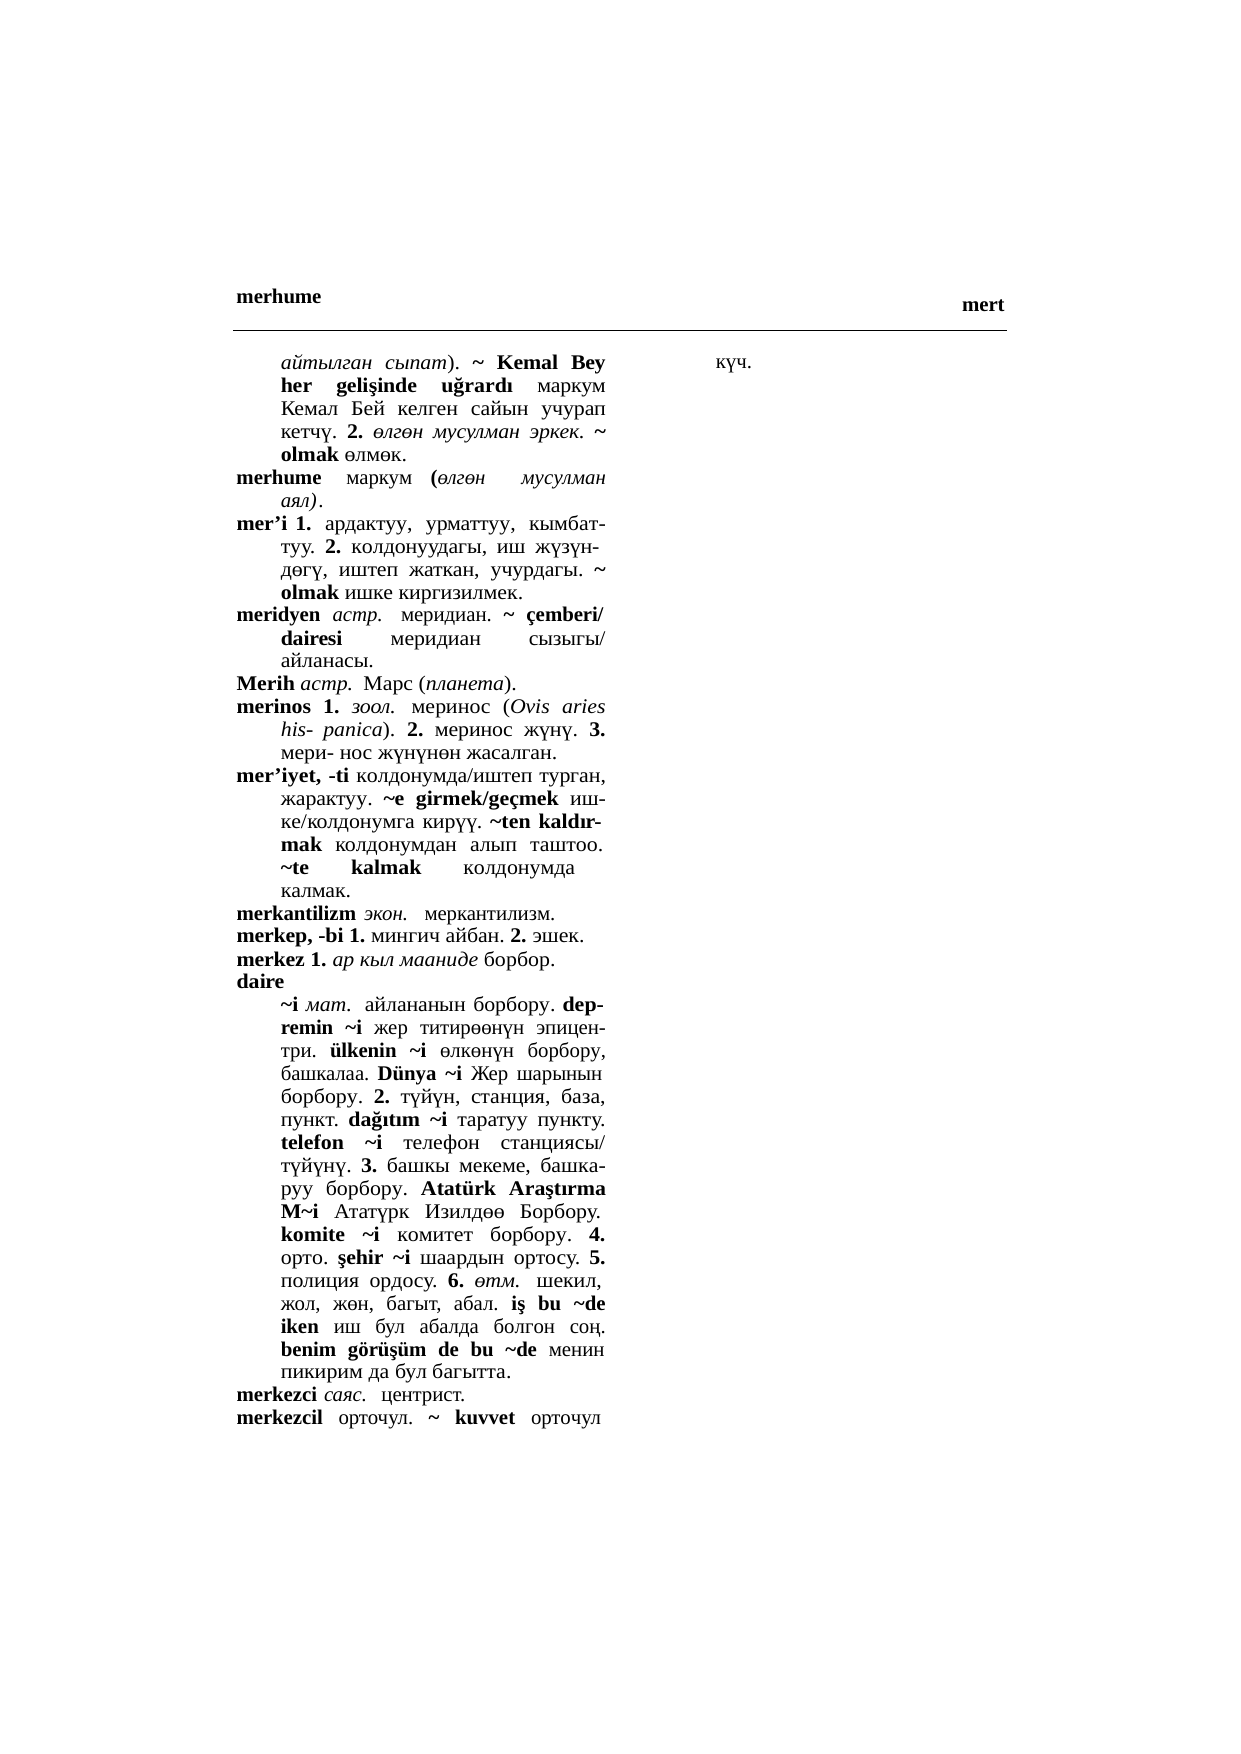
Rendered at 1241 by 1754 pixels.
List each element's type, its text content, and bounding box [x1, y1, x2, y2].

text mer’i 1. ардактуу, урматтуу, кымбат- туу. 2. колдонуудагы, иш жүзүн- [236, 512, 606, 558]
text meridyen астр. меридиан. ~ çemberi/ [236, 604, 606, 626]
text ~te kalmak колдонумда калмак. [281, 856, 575, 902]
text жол, жөн, багыт, абал. iş bu ~de iken иш бул абалда болгон соң. benim görüşüm de bu ~de менин [281, 1292, 606, 1361]
text борбору. 2. түйүн, станция, база, пункт. dağıtım ~i таратуу пункту. telefon ~i телефон станциясы/ [281, 1085, 606, 1154]
text mert [901, 292, 1065, 316]
text merhume маркум (өлгөн мусулман аял). [236, 466, 606, 512]
text merinos 1. зоол. меринос (Ovis aries his- panica). 2. меринос жүнү. 3. мери- нос жүнүнөн жасалган. [236, 695, 606, 764]
text merhume [236, 284, 322, 308]
text remin ~i жер титирөөнүн эпицен- три. ülkenin ~i өлкөнүн борбору, башкалаа. Dünya ~i Жер шарынын [281, 1016, 606, 1085]
text ~i мат. айлананын борбору. dep- [281, 993, 606, 1016]
text merkep, -bi 1. мингич айбан. 2. эшек. [236, 924, 606, 948]
text Merih астр. Марс (планета). [236, 672, 606, 695]
text дөгү, иштеп жаткан, учурдагы. ~ olmak ишке киргизилмек. [281, 558, 606, 604]
text merkantilizm экон. меркантилизм. [236, 902, 606, 924]
text merkez 1. ар кыл мааниде борбор. daire [236, 948, 606, 993]
text merkezci саяс. центрист. [236, 1383, 606, 1406]
text mak колдонумдан алып таштоо. [281, 833, 606, 856]
text merkezcil орточул. ~ kuvvet орточул [236, 1406, 606, 1429]
text айтылган сыпат). ~ Kemal Bey her gelişinde uğrardı маркум Кемал Бей келген сайын учурап кетчү. 2. өлгөн мусулман эркек. ~ olmak өлмөк. [281, 350, 606, 466]
text түйүнү. 3. башкы мекеме, башка- руу борбору. Atatürk Araştırma M~i Ататүрк Изилдөө Борбору. [281, 1154, 606, 1223]
text mer’iyet, -ti колдонумда/иштеп турган, жарактуу. ~e girmek/geçmek иш- ке/колдонумга кирүү. ~ten kaldır- [236, 764, 606, 833]
text dairesi меридиан сызыгы/ айланасы. [281, 627, 606, 672]
text пикирим да бул багытта. [281, 1361, 512, 1383]
text komite ~i комитет борбору. 4. орто. şehir ~i шаардын ортосу. 5. полиция ордосу. 6. өтм. шекил, [281, 1223, 606, 1292]
text күч. [716, 350, 778, 373]
